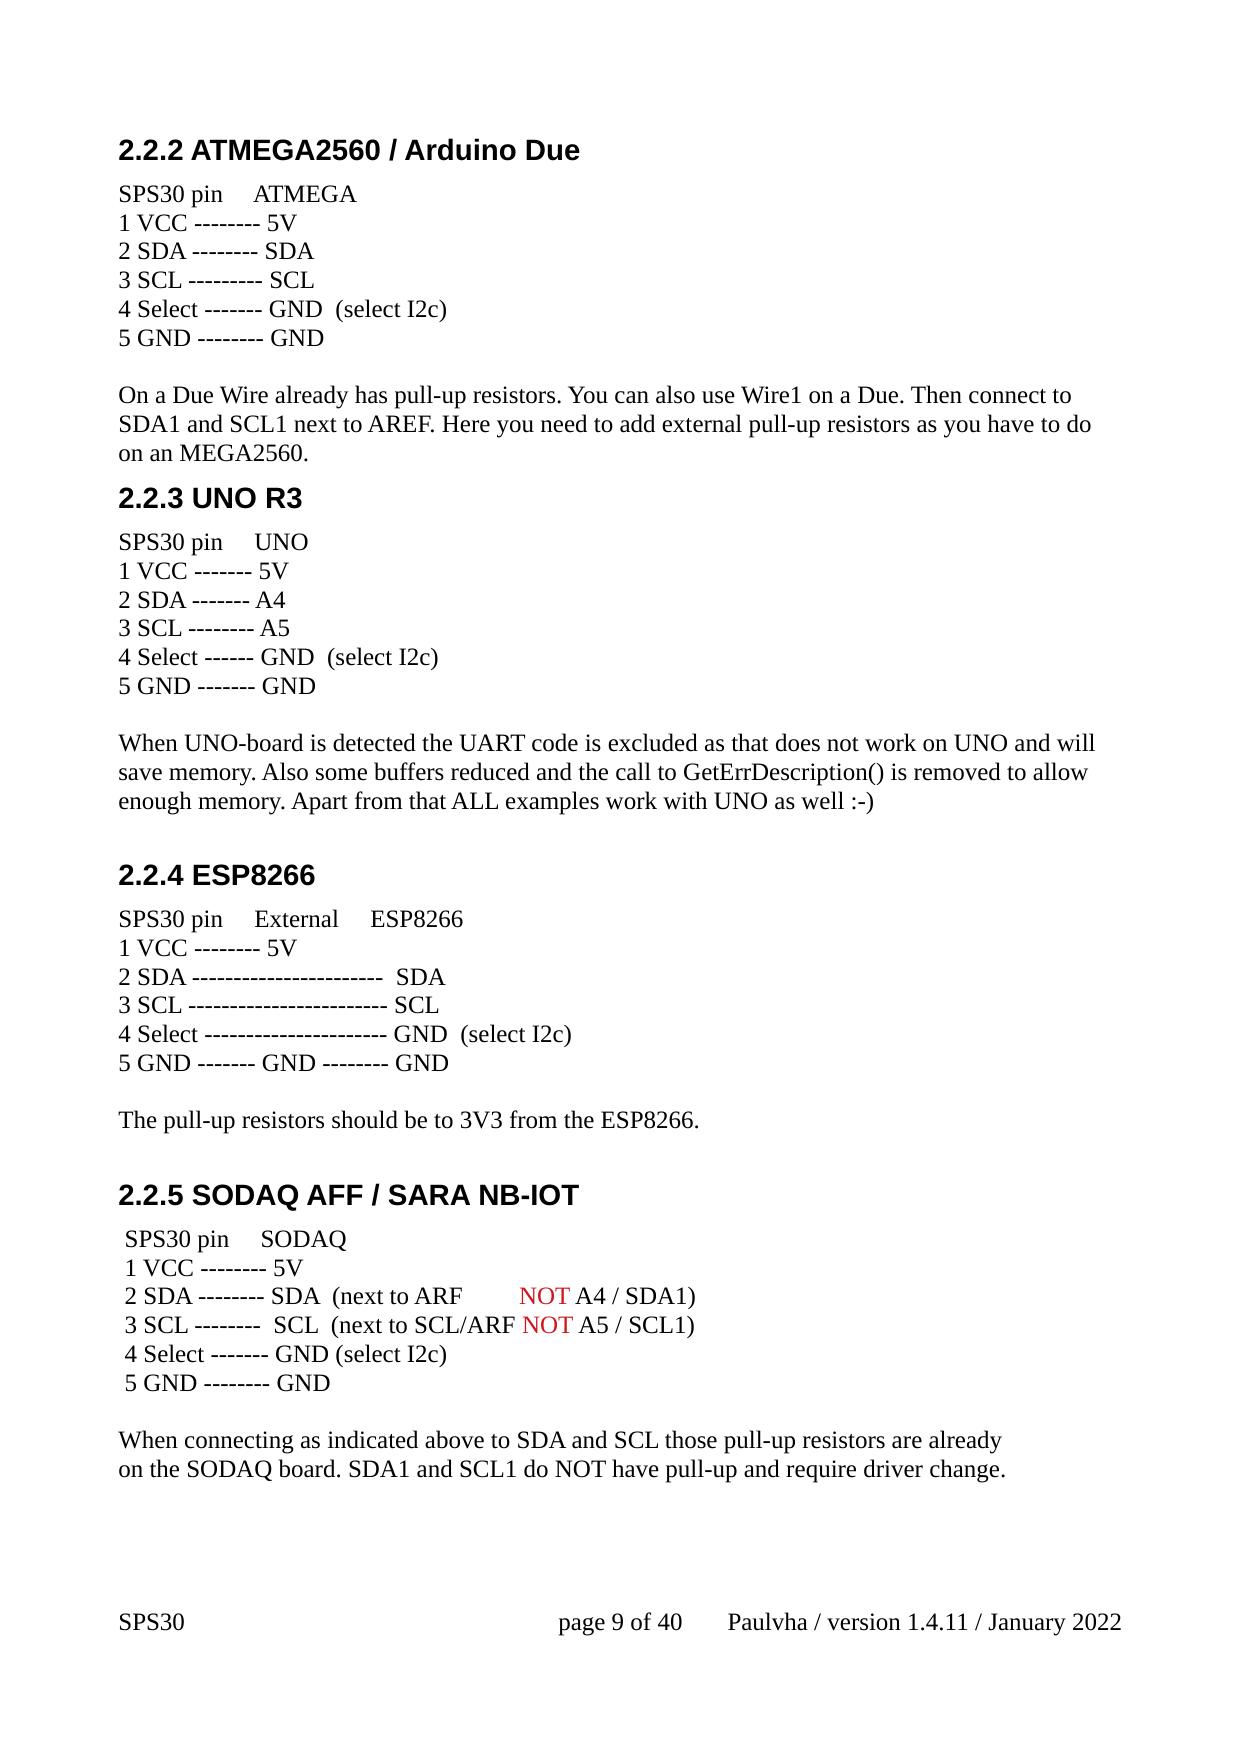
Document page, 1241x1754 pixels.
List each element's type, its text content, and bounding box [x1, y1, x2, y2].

text 1 VCC ------- 5V [118, 556, 1122, 585]
text 2 SDA ----------------------- SDA [118, 962, 1122, 991]
text 3 SCL -------- SCL (next to SCL/ARF NOT A5 / SCL1) [118, 1310, 1122, 1339]
text When UNO-board is detected the UART code is excluded as that does not work on UNO and will save memory. Also some buffers reduced and the call to GetErrDescription() is removed to allow enough memory. Apart from that ALL examples work with UNO as well :-) [118, 728, 1122, 815]
text 2 SDA -------- SDA [118, 236, 1122, 265]
text 5 GND -------- GND [118, 323, 1122, 351]
subtitle 2.2.5 SODAQ AFF / SARA NB-IOT [118, 1178, 1122, 1211]
text 5 GND ------- GND [118, 671, 1122, 700]
text 3 SCL ------------------------ SCL [118, 991, 1122, 1019]
subtitle 2.2.4 ESP8266 [118, 858, 1122, 892]
text on the SODAQ board. SDA1 and SCL1 do NOT have pull-up and require driver change. [118, 1454, 1122, 1483]
text 3 SCL -------- A5 [118, 613, 1122, 642]
text SPS30 pin UNO [118, 527, 1122, 556]
text 1 VCC -------- 5V [118, 933, 1122, 962]
text 5 GND ------- GND -------- GND [118, 1048, 1122, 1077]
text 1 VCC -------- 5V [118, 208, 1122, 236]
text 5 GND -------- GND [118, 1368, 1122, 1396]
text When connecting as indicated above to SDA and SCL those pull-up resistors are already [118, 1425, 1122, 1454]
text The pull-up resistors should be to 3V3 from the ESP8266. [118, 1106, 1122, 1134]
text 2 SDA -------- SDA (next to ARF NOT A4 / SDA1) [118, 1281, 1122, 1310]
subtitle 2.2.3 UNO R3 [118, 481, 1122, 515]
text 4 Select ------- GND (select I2c) [118, 294, 1122, 323]
text 3 SCL --------- SCL [118, 265, 1122, 294]
text 4 Select ------ GND (select I2c) [118, 642, 1122, 671]
text 4 Select ------- GND (select I2c) [118, 1339, 1122, 1368]
text 2 SDA ------- A4 [118, 585, 1122, 613]
text SPS30 pin SODAQ [118, 1224, 1122, 1253]
text SPS30 pin ATMEGA [118, 179, 1122, 208]
text 4 Select ---------------------- GND (select I2c) [118, 1019, 1122, 1048]
subtitle 2.2.2 ATMEGA2560 / Arduino Due [118, 133, 1122, 166]
text On a Due Wire already has pull-up resistors. You can also use Wire1 on a Due. Then connect to SDA1 and SCL1 next to AREF. Here you need to add external pull-up resistors as you have to do on an MEGA2560. [118, 380, 1122, 466]
text SPS30 pin External ESP8266 [118, 904, 1122, 933]
text 1 VCC -------- 5V [118, 1253, 1122, 1281]
